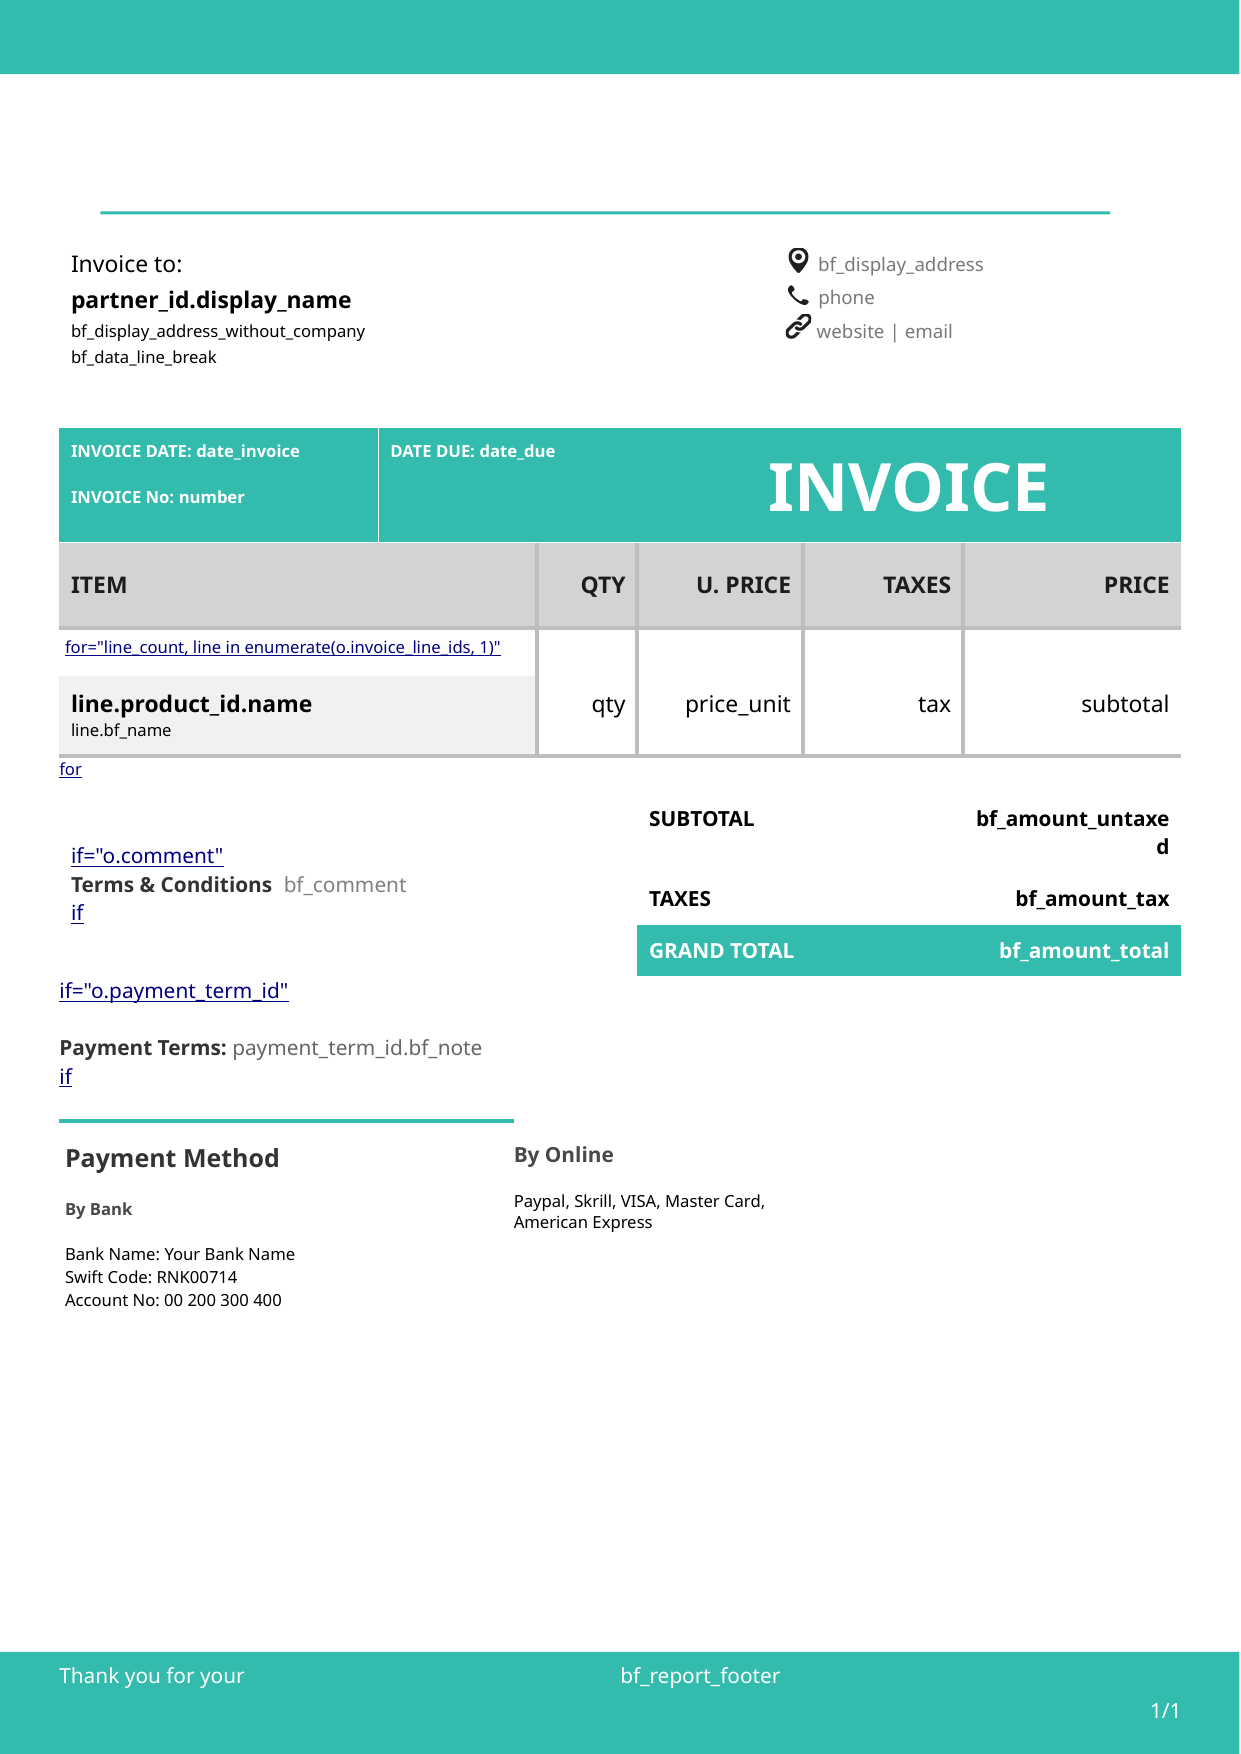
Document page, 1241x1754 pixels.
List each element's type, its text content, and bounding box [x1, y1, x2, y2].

text if="o.payment_term_id" [59, 976, 1181, 1005]
table_cell TAXES [637, 873, 963, 924]
table_cell price_unit [639, 676, 801, 754]
table_header Invoice to: partner_id.display_name bf_display_address_without_company bf_data_line_break [59, 236, 433, 380]
table_cell TAXES [805, 543, 961, 626]
table_header [433, 236, 774, 380]
table_cell GRAND TOTAL [637, 925, 963, 976]
table_cell PRICE [965, 543, 1181, 626]
table_cell ITEM [59, 543, 535, 626]
table_cell if="o.comment" Terms & Conditions: bf_comment if [59, 792, 637, 976]
table_header DATE DUE: date_due [379, 428, 637, 474]
table_header bf_display_address phone website | email [774, 236, 1181, 380]
table_cell [537, 758, 637, 792]
table_cell qty [539, 676, 635, 754]
table_cell bf_amount_total [963, 925, 1181, 976]
text if [59, 1062, 1181, 1090]
table_header INVOICE [637, 428, 1181, 542]
table_cell [379, 474, 637, 542]
picture [785, 248, 812, 273]
table_cell INVOICE No: number [59, 474, 378, 542]
table_cell for="line_count, line in enumerate(o.invoice_line_ids, 1)" [59, 630, 535, 676]
table_cell line.product_id.name line.bf_name [59, 676, 535, 754]
table_header Payment Method By Bank Bank Name: Your Bank Name Swift Code: RNK00714 Account No: 00 200 300 400 [59, 1123, 513, 1317]
table_cell tax [805, 676, 961, 754]
table_cell for [59, 758, 537, 792]
table_cell subtotal [965, 676, 1181, 754]
table_cell [639, 630, 801, 676]
table_cell QTY [539, 543, 635, 626]
picture [785, 314, 812, 339]
table_cell bf_amount_tax [963, 873, 1181, 924]
table_cell SUBTOTAL [637, 792, 963, 872]
table_cell U. PRICE [639, 543, 801, 626]
picture [785, 282, 812, 308]
table_cell [805, 630, 961, 676]
table_cell [963, 758, 1181, 792]
text Payment Terms: payment_term_id.bf_note [59, 1033, 1181, 1062]
table_cell [539, 630, 635, 676]
table_cell [965, 630, 1181, 676]
table_header INVOICE DATE: date_invoice [59, 428, 378, 474]
table_header By Online Paypal, Skrill, VISA, Master Card, American Express [514, 1119, 1181, 1317]
table_cell bf_amount_untaxed [963, 792, 1181, 872]
table_cell [637, 758, 803, 792]
table_cell [803, 758, 963, 792]
